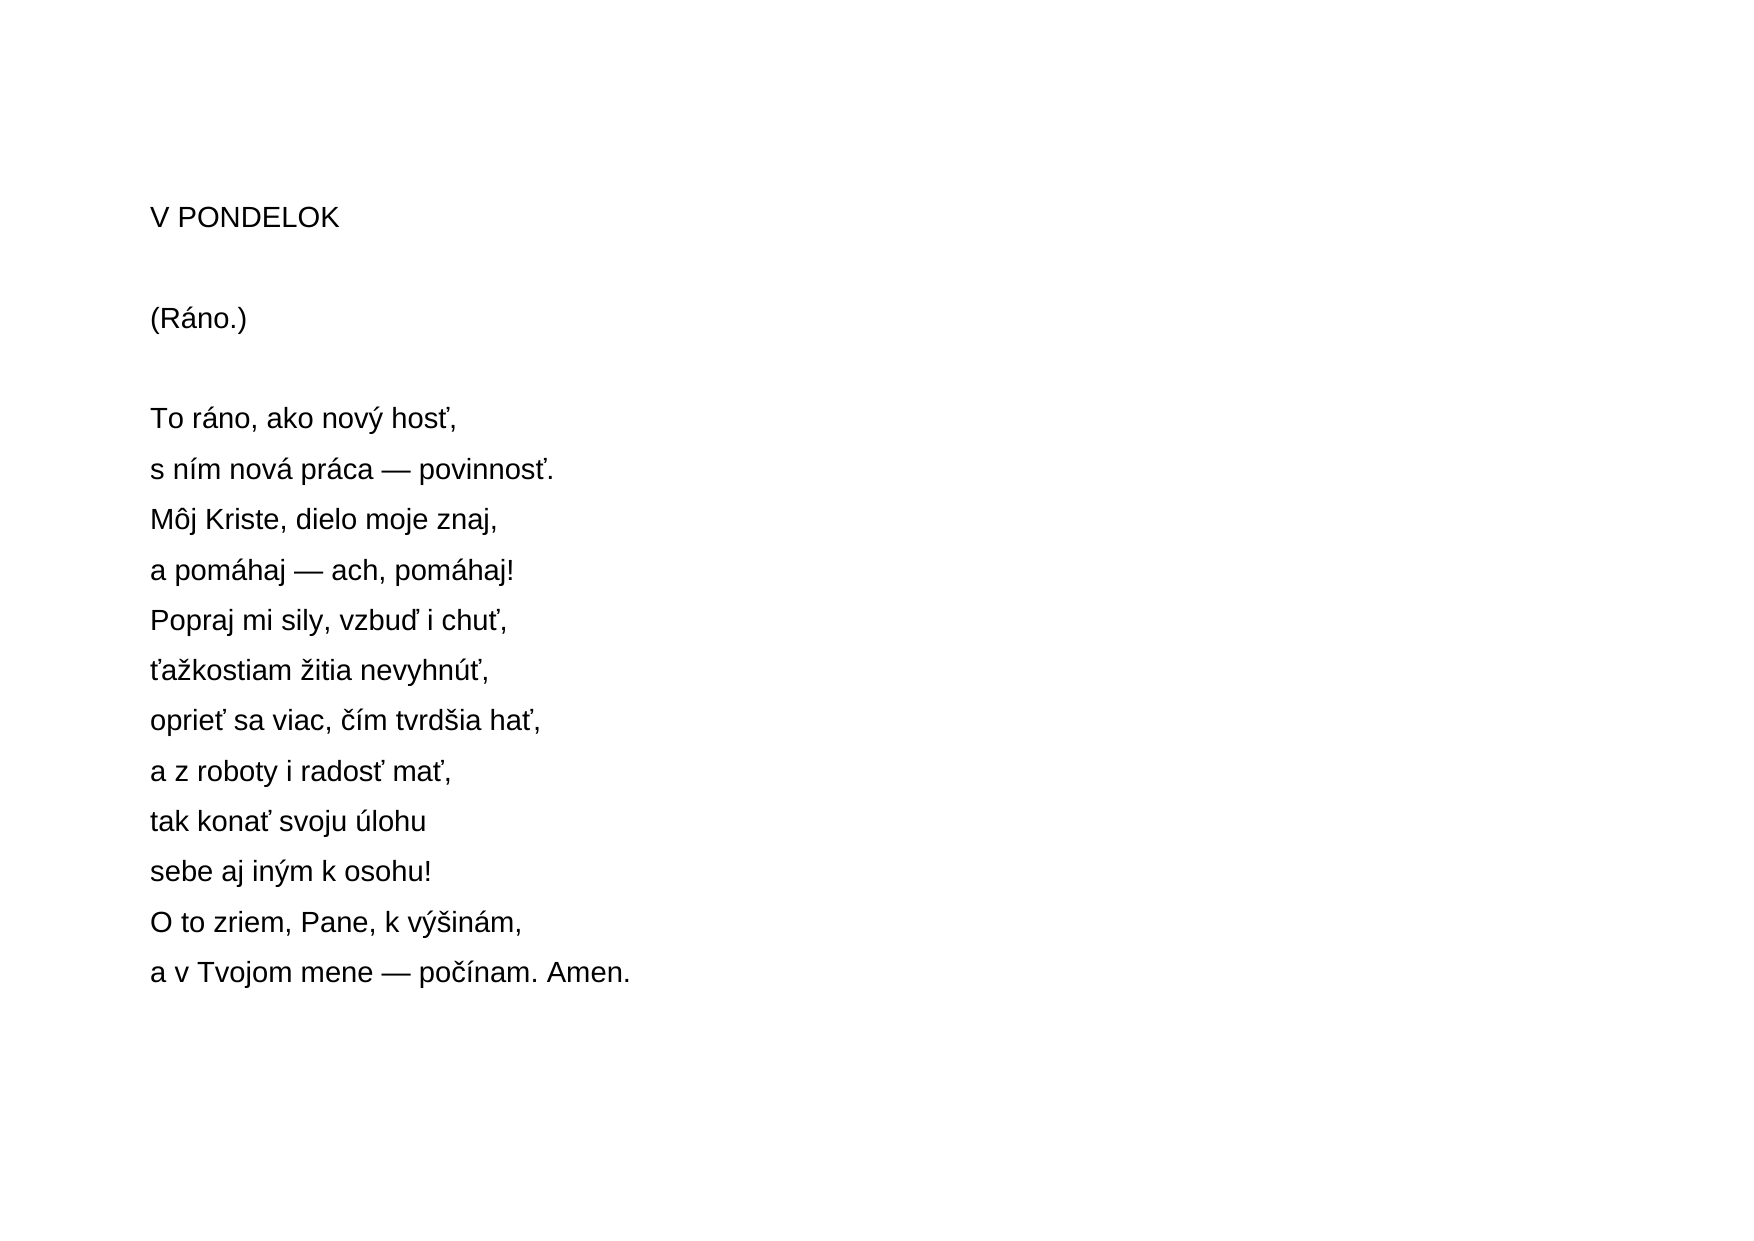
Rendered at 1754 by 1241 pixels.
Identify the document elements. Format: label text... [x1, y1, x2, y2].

text a pomáhaj — ach, pomáhaj! [150, 552, 1243, 586]
text oprieť sa viac, čím tvrdšia hať, [150, 703, 1243, 737]
text Popraj mi sily, vzbuď i chuť, [150, 603, 1243, 636]
text a v Tvojom mene — počínam. Amen. [150, 955, 1243, 988]
text To ráno, ako nový hosť, [150, 402, 1243, 435]
text s ním nová práca — povinnosť. [150, 452, 1243, 485]
text a z roboty i radosť mať, [150, 754, 1243, 787]
text V PONDELOK [150, 200, 1243, 234]
text O to zriem, Pane, k výšinám, [150, 905, 1243, 938]
text sebe aj iným k osohu! [150, 854, 1243, 888]
text Môj Kriste, dielo moje znaj, [150, 502, 1243, 536]
text ťažkostiam žitia nevyhnúť, [150, 653, 1243, 687]
text (Ráno.) [150, 301, 1243, 334]
text tak konať svoju úlohu [150, 804, 1243, 838]
